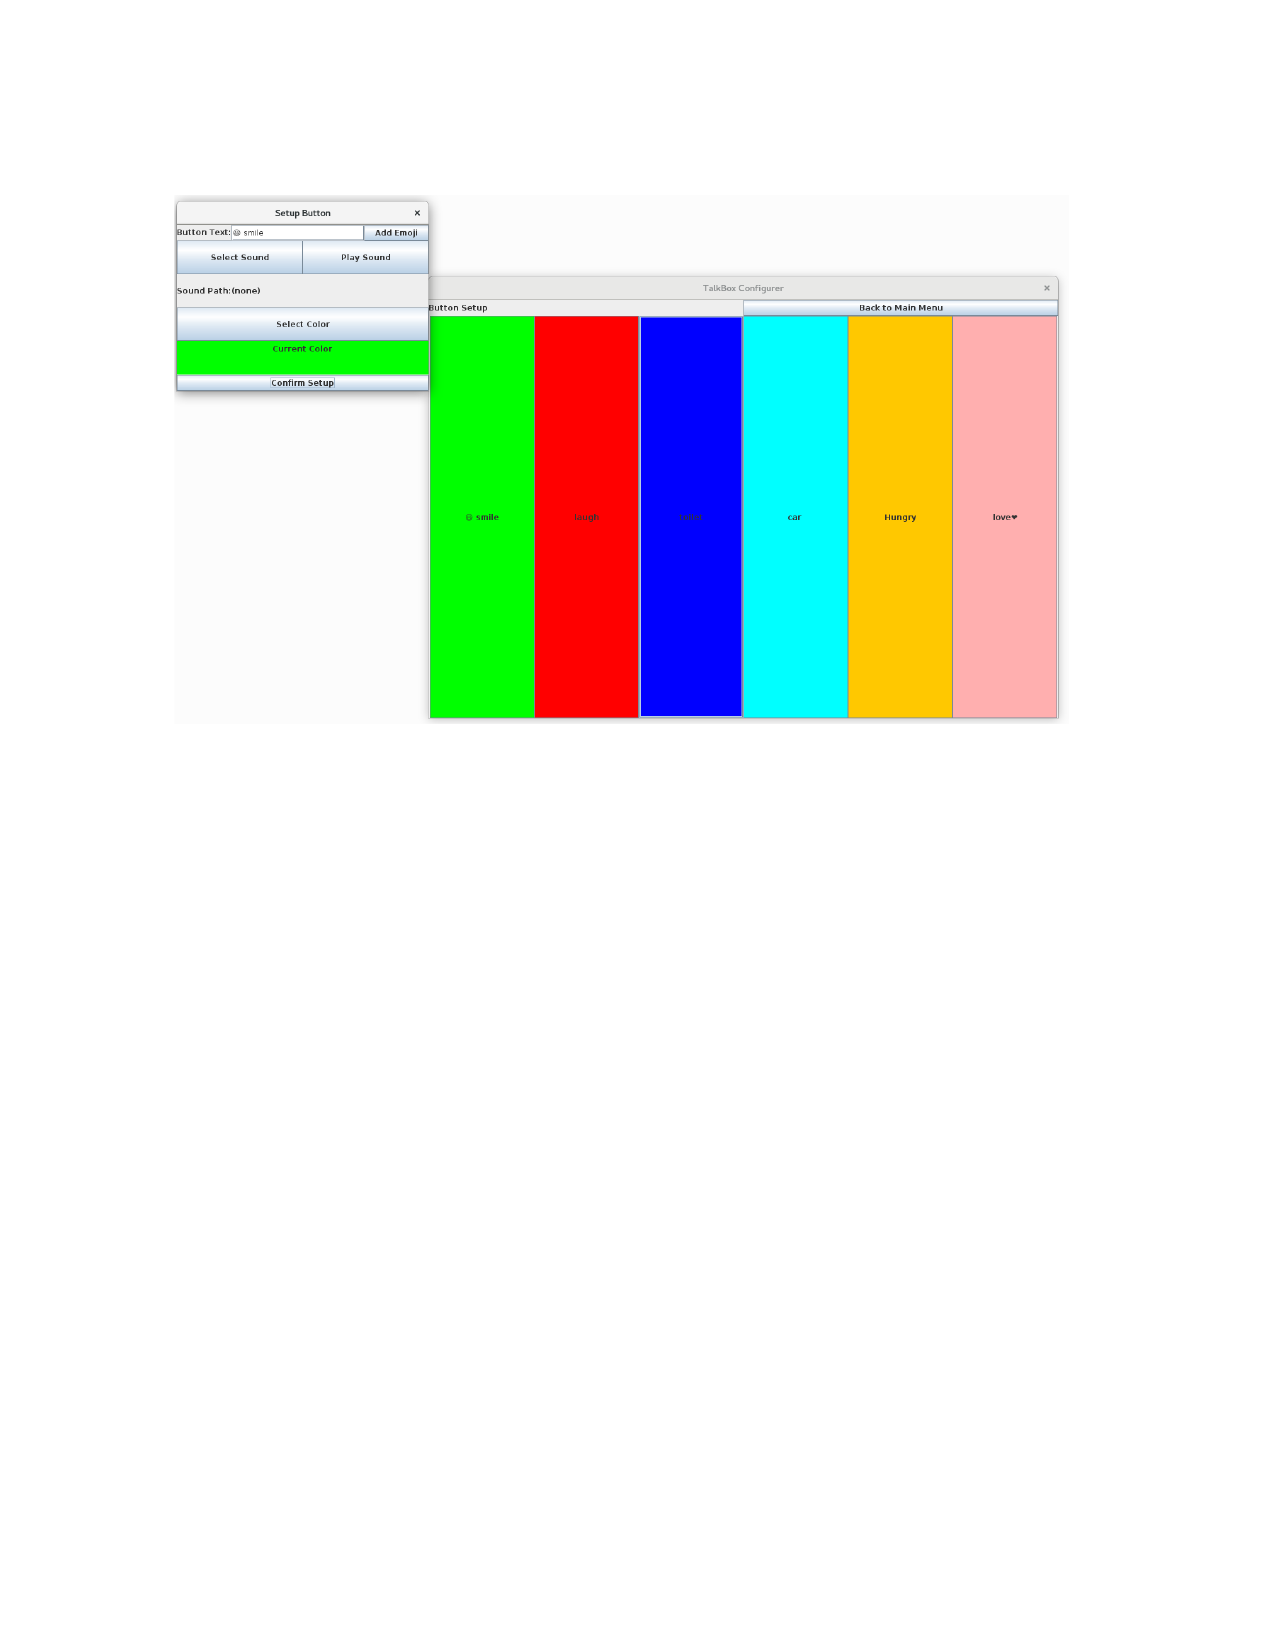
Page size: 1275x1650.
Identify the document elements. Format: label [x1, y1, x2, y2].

picture [174, 195, 1070, 724]
